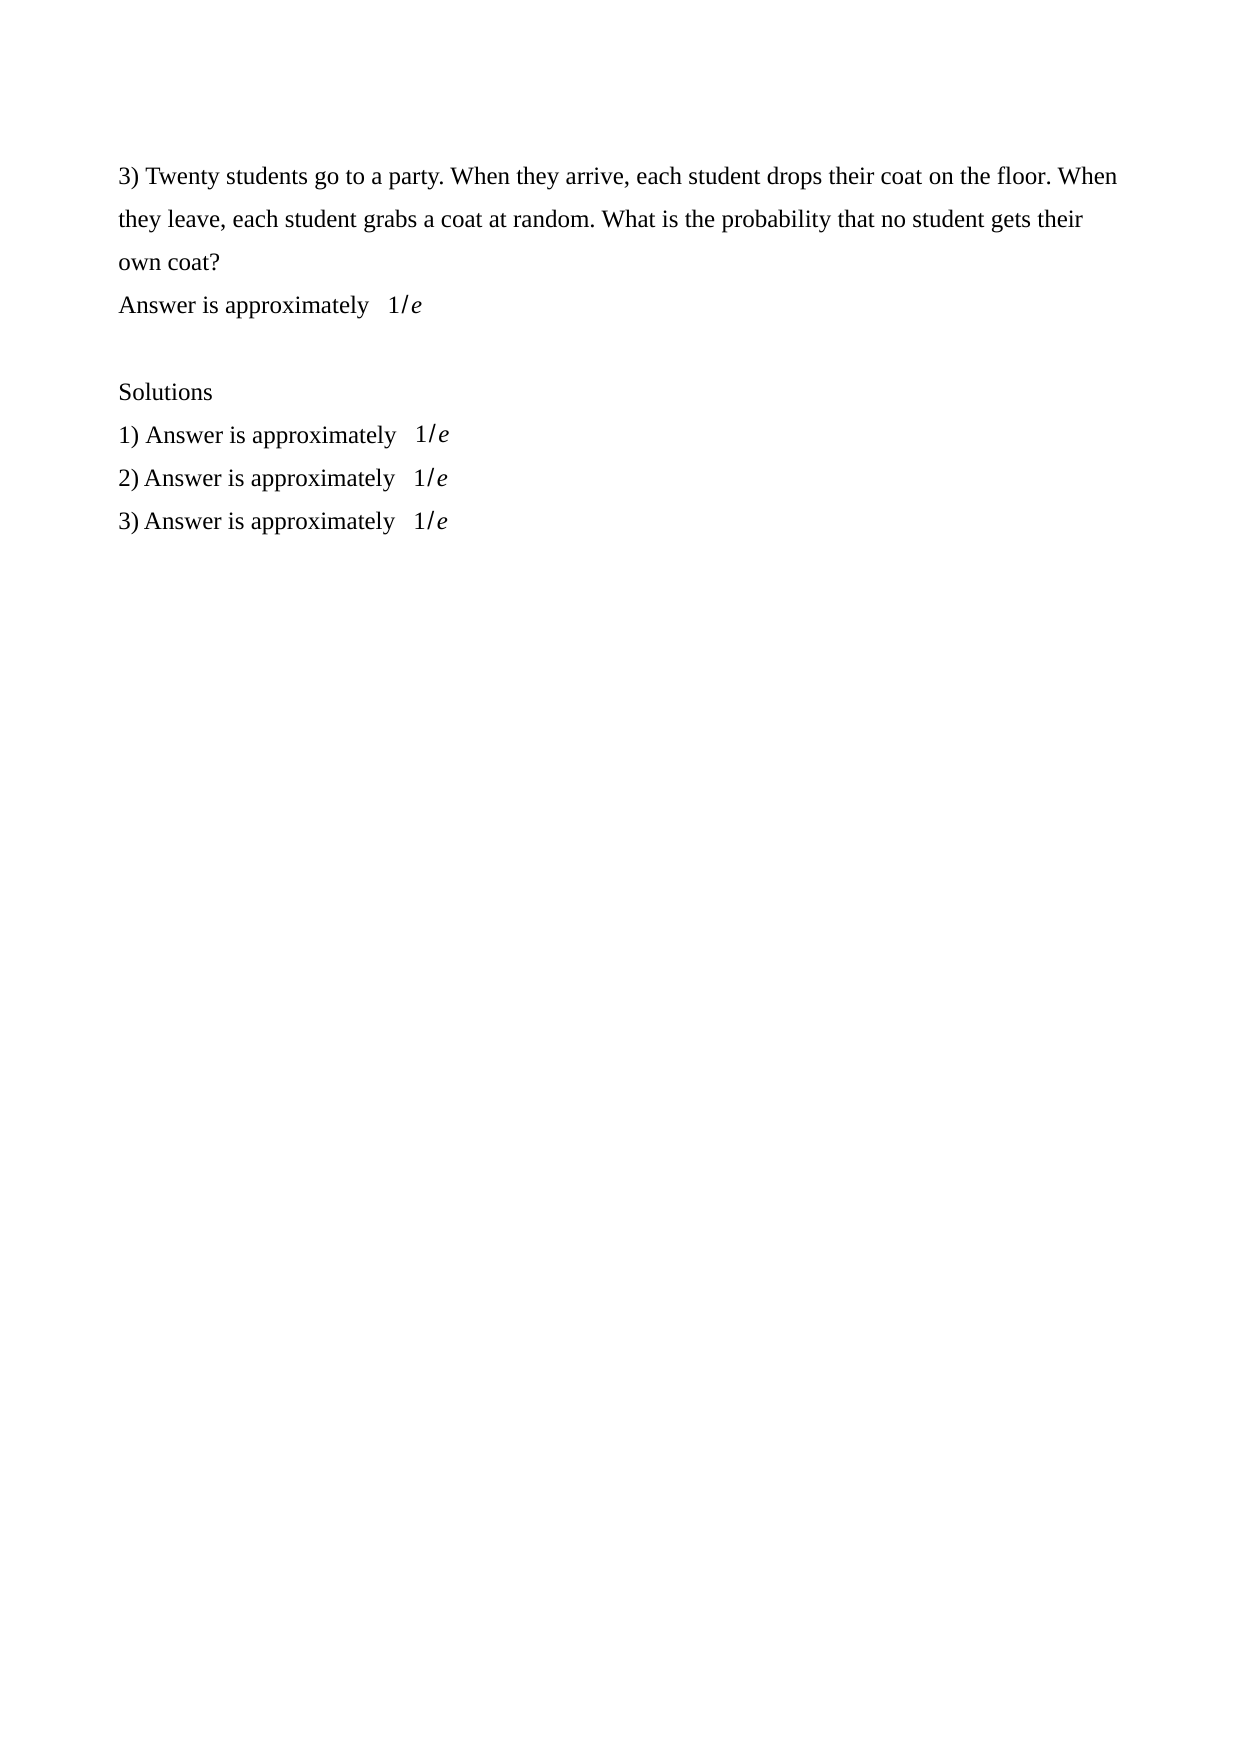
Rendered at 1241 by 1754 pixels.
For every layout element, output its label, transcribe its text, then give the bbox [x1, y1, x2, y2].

text 2) Answer is approximately [118, 463, 1122, 492]
text Answer is approximately [118, 291, 1122, 319]
text 3) Twenty students go to a party. When they arrive, each student drops their coat on the floor. When they leave, each student grabs a coat at random. What is the probability that no student gets their own coat? [118, 161, 1122, 276]
text 1) Answer is approximately [118, 420, 1122, 449]
text 3) Answer is approximately [118, 506, 1122, 535]
text Solutions [118, 377, 1122, 406]
